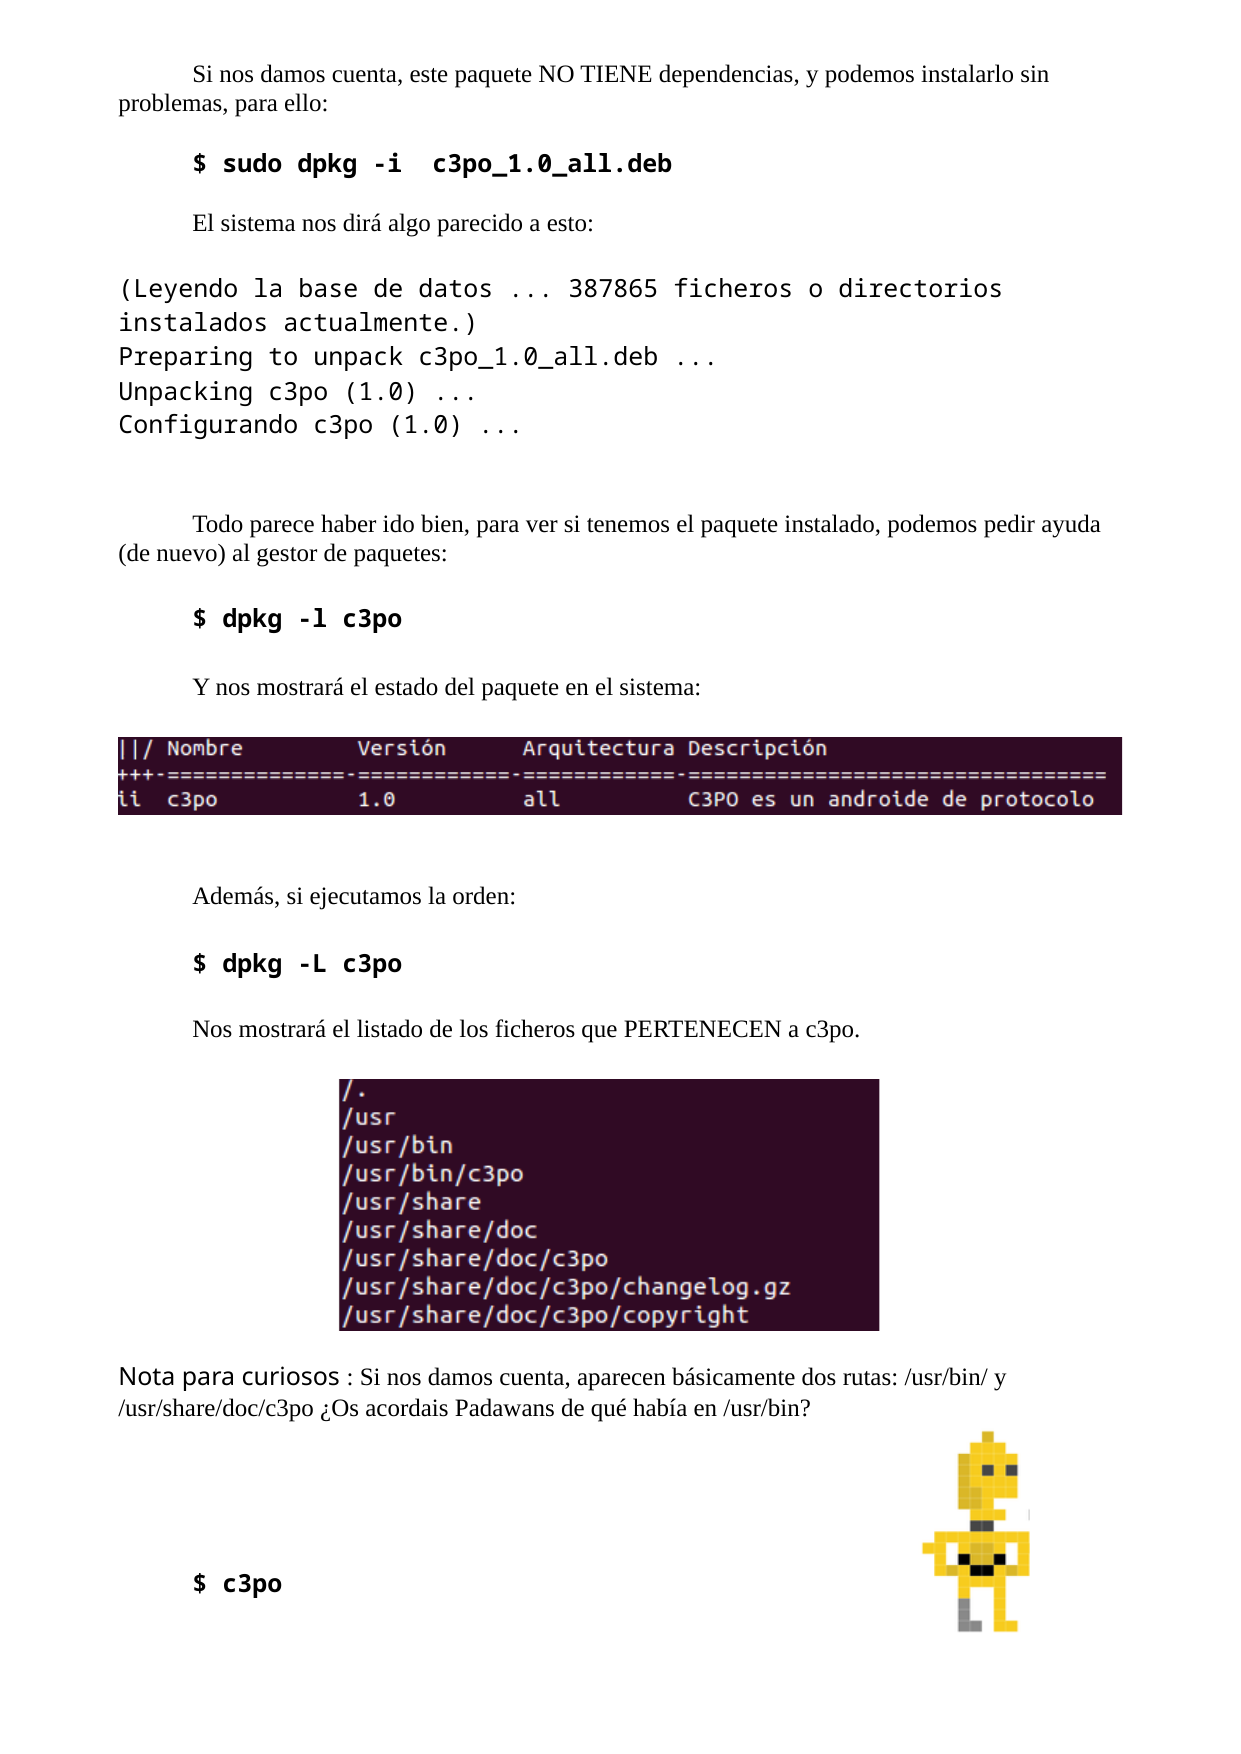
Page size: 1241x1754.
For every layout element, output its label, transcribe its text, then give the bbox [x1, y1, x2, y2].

text Si nos damos cuenta, este paquete NO TIENE dependencias, y podemos instalarlo sin problemas, para ello: [118, 59, 1122, 117]
text $ c3po [118, 1565, 915, 1599]
text Nos mostrará el listado de los ficheros que PERTENECEN a c3po. [118, 1014, 1122, 1042]
text Y nos mostrará el estado del paquete en el sistema: [118, 669, 1122, 703]
text El sistema nos dirá algo parecido a esto: [118, 208, 1122, 237]
picture [338, 1079, 880, 1331]
text Nota para curiosos : Si nos damos cuenta, aparecen básicamente dos rutas: /usr/bin/ y /usr/share/doc/c3po ¿Os acordais Padawans de qué había en /usr/bin? [118, 1359, 1122, 1422]
picture [118, 737, 1123, 815]
text $ dpkg -L c3po [118, 946, 1122, 980]
picture [915, 1425, 1030, 1634]
text Configurando c3po (1.0) ... [118, 407, 1122, 441]
text Todo parece haber ido bien, para ver si tenemos el paquete instalado, podemos pedir ayuda (de nuevo) al gestor de paquetes: [118, 509, 1122, 567]
text Además, si ejecutamos la orden: [118, 877, 1122, 912]
text Unpacking c3po (1.0) ... [118, 373, 1122, 407]
text [1030, 1565, 1122, 1599]
text Preparing to unpack c3po_1.0_all.deb ... [118, 339, 1122, 373]
text (Leyendo la base de datos ... 387865 ficheros o directorios instalados actualmente.) [118, 271, 1122, 339]
text $ sudo dpkg -i c3po_1.0_all.deb [118, 145, 1122, 179]
text $ dpkg -l c3po [118, 601, 1122, 635]
